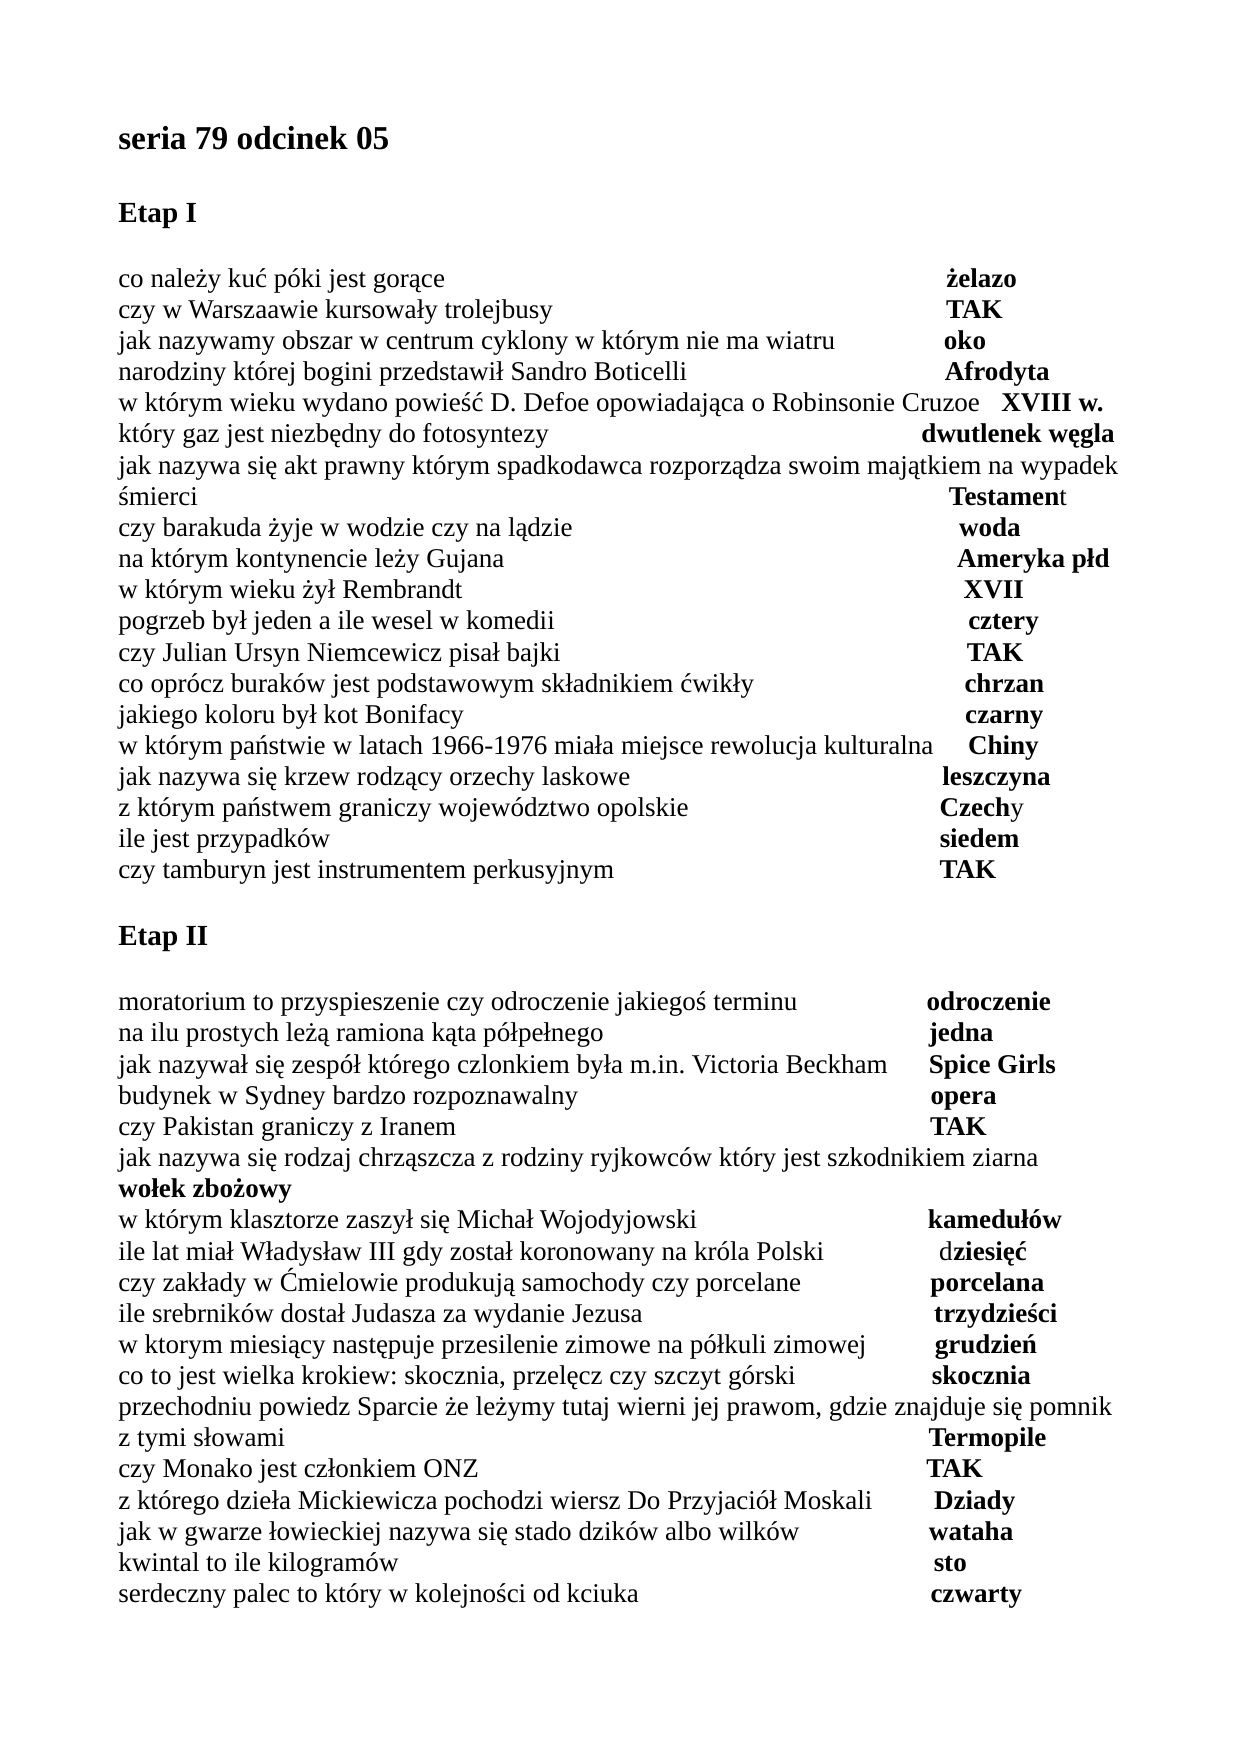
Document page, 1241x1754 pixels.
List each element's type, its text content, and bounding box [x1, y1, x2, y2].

text ile jest przypadków siedem [118, 822, 1122, 854]
text czy tamburyn jest instrumentem perkusyjnym TAK [118, 854, 1122, 885]
text jak w gwarze łowieckiej nazywa się stado dzików albo wilków wataha [118, 1515, 1122, 1546]
text który gaz jest niezbędny do fotosyntezy dwutlenek węgla [118, 418, 1122, 449]
text ile lat miał Władysław III gdy został koronowany na króla Polski dziesięć [118, 1234, 1122, 1266]
text narodziny której bogini przedstawił Sandro Boticelli Afrodyta [118, 355, 1122, 386]
text kwintal to ile kilogramów sto [118, 1546, 1122, 1577]
text moratorium to przyspieszenie czy odroczenie jakiegoś terminu odroczenie [118, 985, 1122, 1017]
text w którym państwie w latach 1966-1976 miała miejsce rewolucja kulturalna Chiny [118, 729, 1122, 760]
text czy Monako jest członkiem ONZ TAK [118, 1453, 1122, 1484]
text co należy kuć póki jest gorące żelazo [118, 262, 1122, 293]
text jak nazywa się akt prawny którym spadkodawca rozporządza swoim majątkiem na wypadek śmierci Testament [118, 449, 1122, 511]
text pogrzeb był jeden a ile wesel w komedii cztery [118, 604, 1122, 636]
text ile srebrników dostał Judasza za wydanie Jezusa trzydzieści [118, 1297, 1122, 1328]
text czy barakuda żyje w wodzie czy na lądzie woda [118, 511, 1122, 542]
text jak nazywamy obszar w centrum cyklony w którym nie ma wiatru oko [118, 324, 1122, 355]
text w którym wieku wydano powieść D. Defoe opowiadająca o Robinsonie Cruzoe XVIII w. [118, 386, 1122, 418]
text serdeczny palec to który w kolejności od kciuka czwarty [118, 1577, 1122, 1608]
text czy zakłady w Ćmielowie produkują samochody czy porcelane porcelana [118, 1266, 1122, 1297]
text jak nazywa się krzew rodzący orzechy laskowe leszczyna [118, 760, 1122, 791]
text czy Pakistan graniczy z Iranem TAK [118, 1110, 1122, 1141]
text czy Julian Ursyn Niemcewicz pisał bajki TAK [118, 636, 1122, 667]
text jak nazywa się rodzaj chrząszcza z rodziny ryjkowców który jest szkodnikiem ziarna wołek zbożowy [118, 1141, 1122, 1203]
text seria 79 odcinek 05 [118, 118, 1122, 156]
text z którego dzieła Mickiewicza pochodzi wiersz Do Przyjaciół Moskali Dziady [118, 1484, 1122, 1515]
text czy w Warszaawie kursowały trolejbusy TAK [118, 293, 1122, 324]
text co to jest wielka krokiew: skocznia, przelęcz czy szczyt górski skocznia [118, 1359, 1122, 1390]
text na którym kontynencie leży Gujana Ameryka płd [118, 542, 1122, 573]
text budynek w Sydney bardzo rozpoznawalny opera [118, 1079, 1122, 1110]
text w ktorym miesiący następuje przesilenie zimowe na półkuli zimowej grudzień [118, 1328, 1122, 1359]
text Etap II [118, 918, 1122, 952]
text jak nazywał się zespół którego czlonkiem była m.in. Victoria Beckham Spice Girls [118, 1048, 1122, 1079]
text przechodniu powiedz Sparcie że leżymy tutaj wierni jej prawom, gdzie znajduje się pomnik z tymi słowami Termopile [118, 1390, 1122, 1453]
text jakiego koloru był kot Bonifacy czarny [118, 698, 1122, 729]
text z którym państwem graniczy województwo opolskie Czechy [118, 791, 1122, 822]
text Etap I [118, 195, 1122, 228]
text w którym wieku żył Rembrandt XVII [118, 573, 1122, 604]
text co oprócz buraków jest podstawowym składnikiem ćwikły chrzan [118, 667, 1122, 698]
text w którym klasztorze zaszył się Michał Wojodyjowski kamedułów [118, 1203, 1122, 1234]
text na ilu prostych leżą ramiona kąta półpełnego jedna [118, 1017, 1122, 1048]
